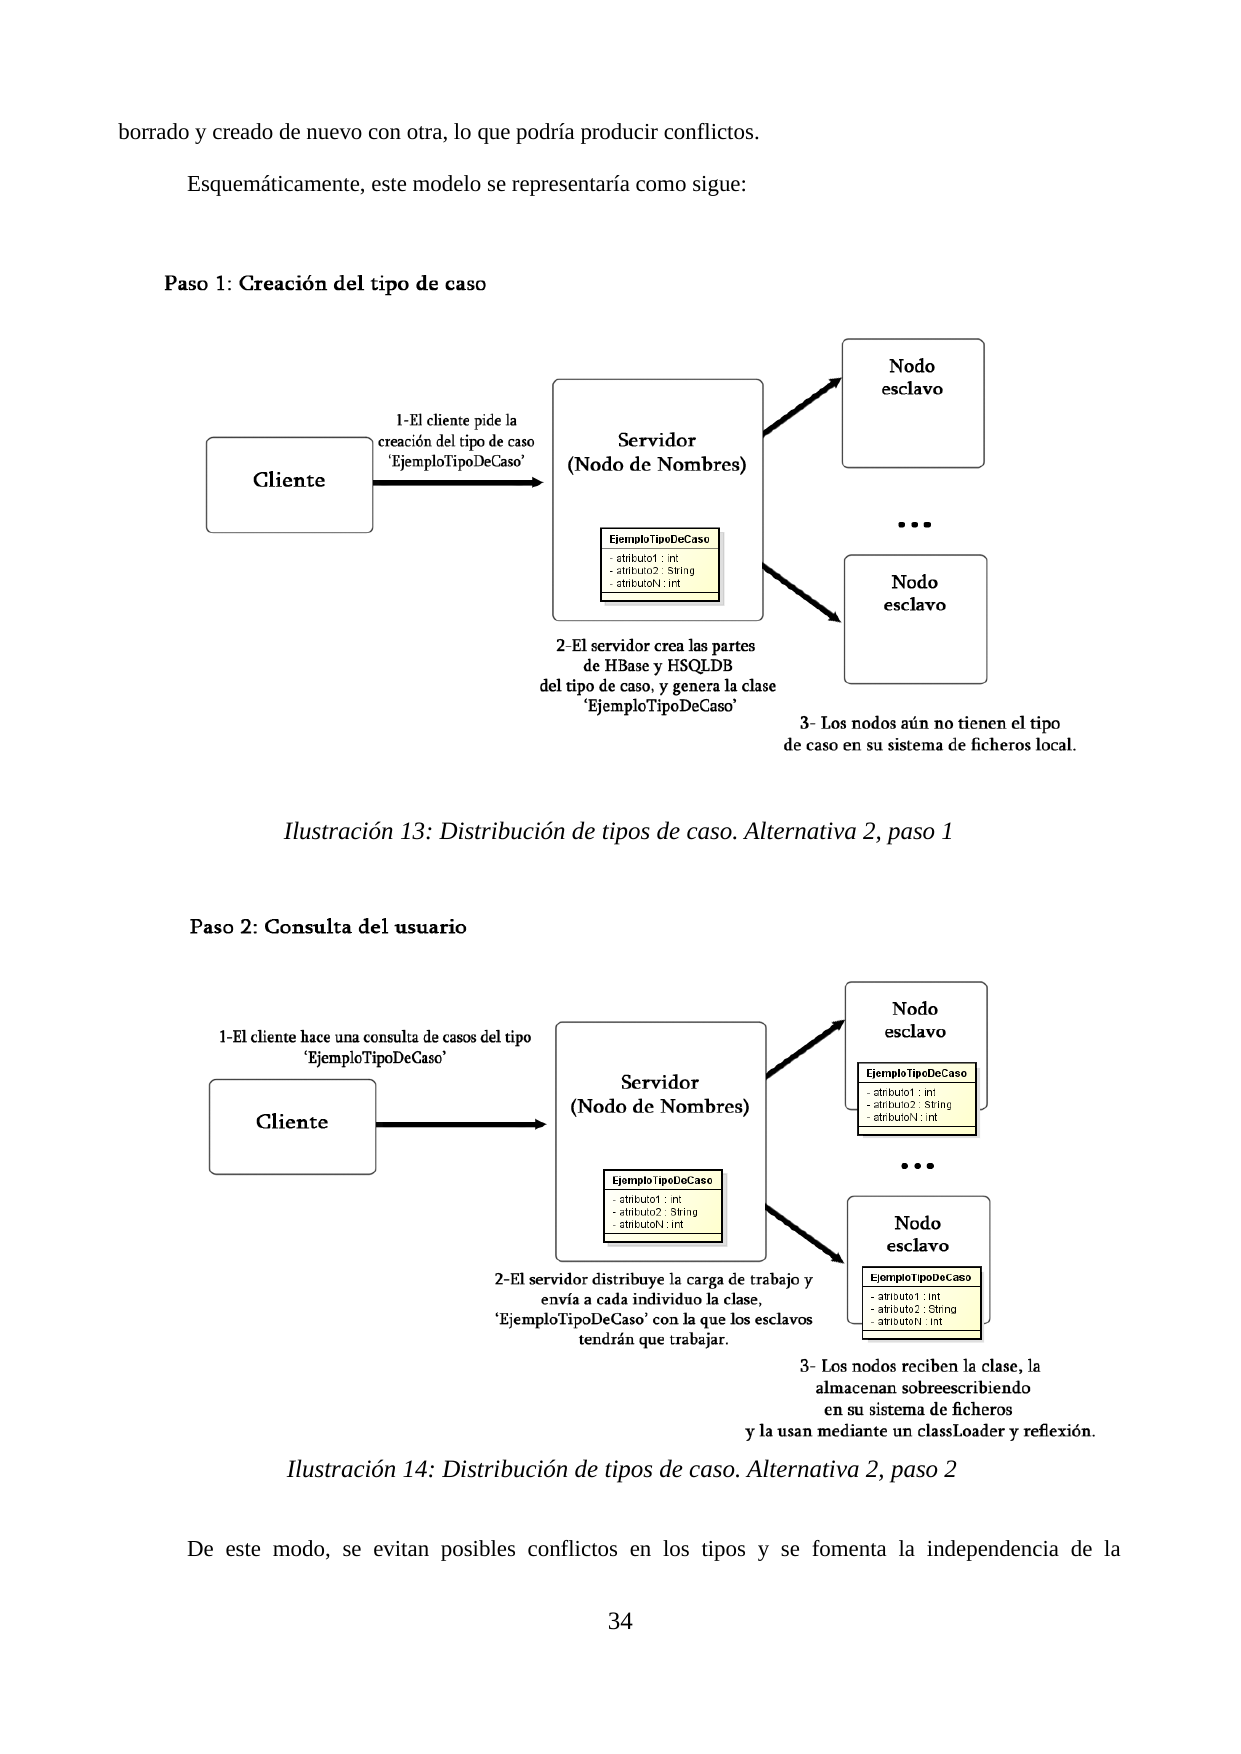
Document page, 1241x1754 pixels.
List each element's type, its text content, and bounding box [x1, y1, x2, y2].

picture [121, 878, 1125, 1455]
text Ilustración 14: Distribución de tipos de caso. Alternativa 2, paso 2 [121, 1455, 1125, 1483]
text Ilustración 13: Distribución de tipos de caso. Alternativa 2, paso 1 [118, 816, 1122, 844]
picture [118, 234, 1123, 816]
text De este modo, se evitan posibles conflictos en los tipos y se fomenta la independencia de la [118, 1535, 1122, 1561]
text borrado y creado de nuevo con otra, lo que podría producir conflictos. [118, 118, 1122, 144]
text Esquemáticamente, este modelo se representaría como sigue: [118, 170, 1122, 196]
